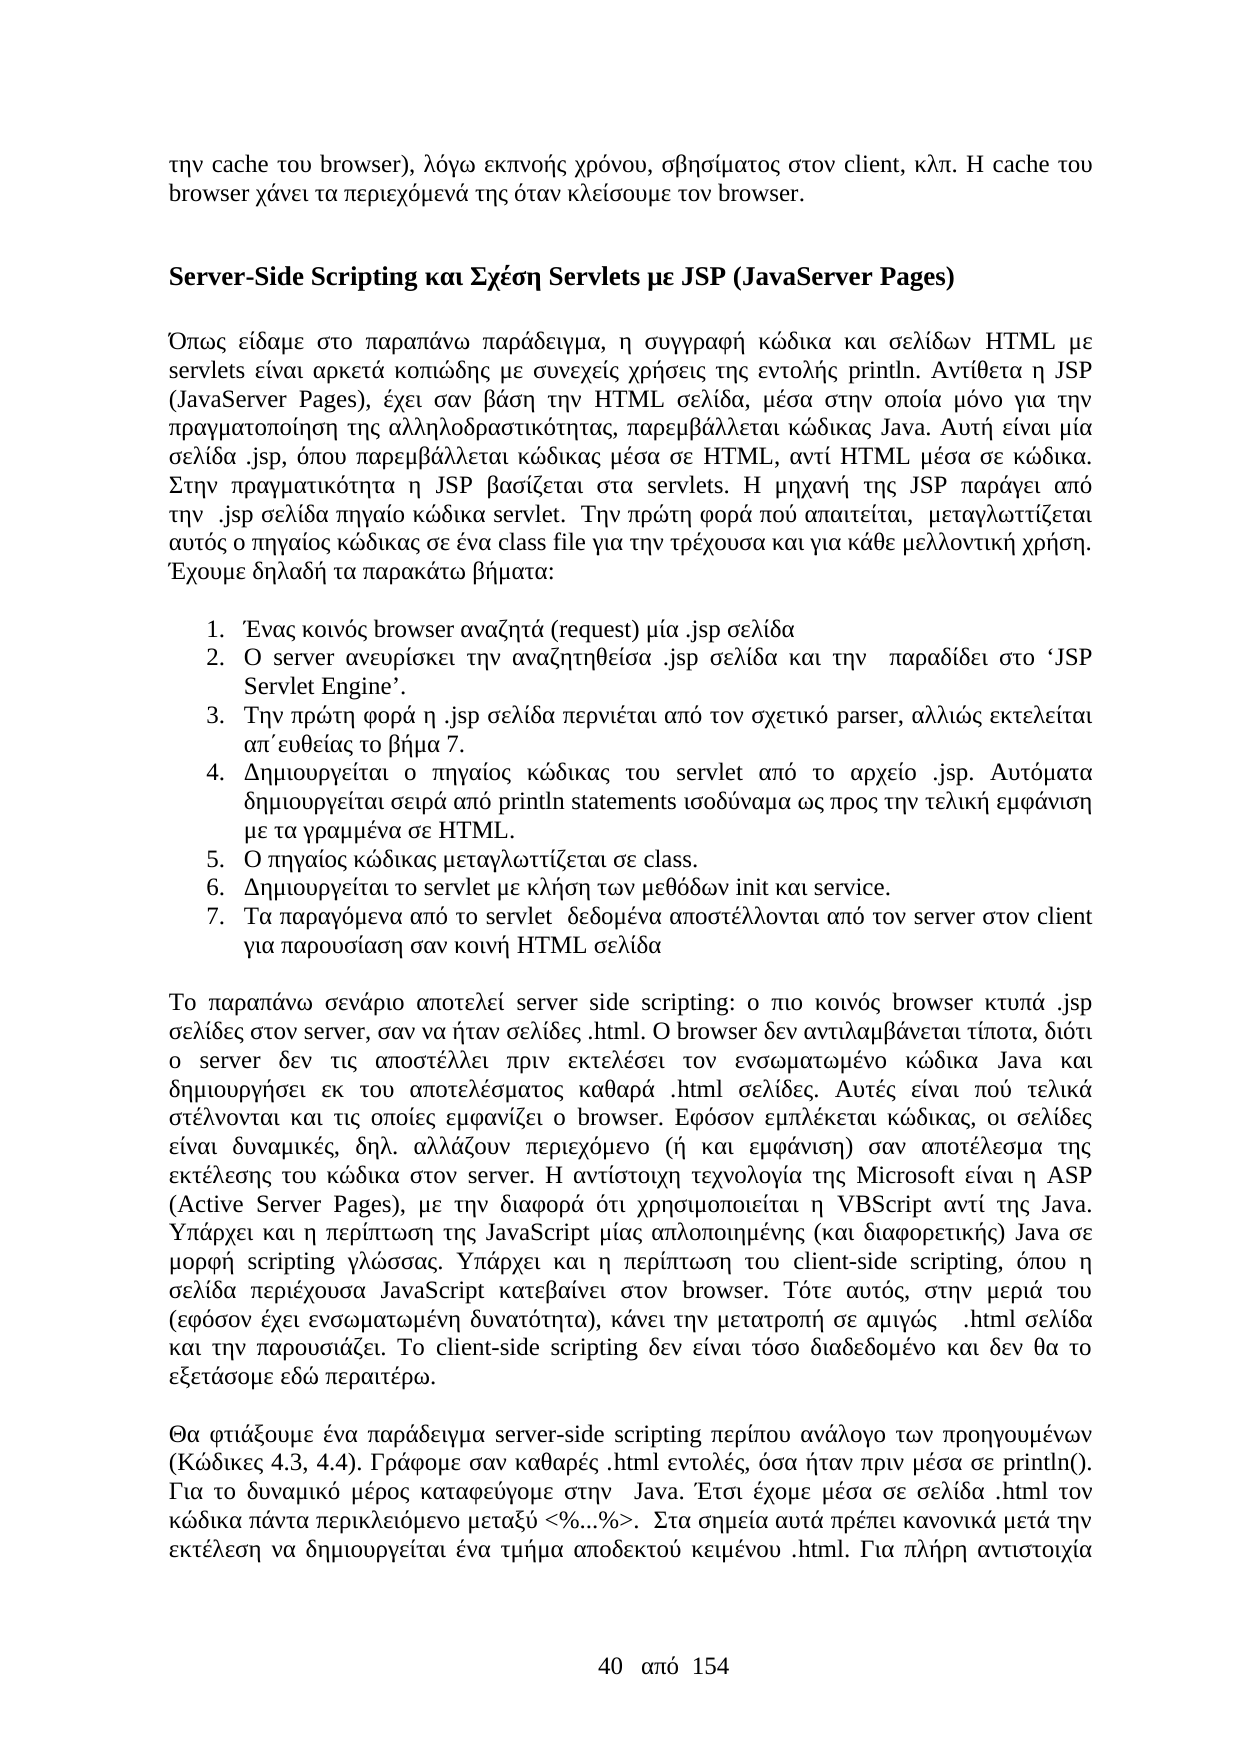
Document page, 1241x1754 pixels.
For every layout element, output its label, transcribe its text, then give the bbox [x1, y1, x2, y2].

text Όπως είδαμε στο παραπάνω παράδειγμα, η συγγραφή κώδικα και σελίδων HTML με servlets είναι αρκετά κοπιώδης με συνεχείς χρήσεις της εντολής println. Αντίθετα η JSP (JavaServer Pages), έχει σαν βάση την HTML σελίδα, μέσα στην οποία μόνο για την πραγματοποίηση της αλληλοδραστικότητας, παρεμβάλλεται κώδικας Java. Αυτή είναι μία σελίδα .jsp, όπου παρεμβάλλεται κώδικας μέσα σε HTML, αντί HTML μέσα σε κώδικα. Στην πραγματικότητα η JSP βασίζεται στα servlets. Η μηχανή της JSP παράγει από την .jsp σελίδα πηγαίο κώδικα servlet. Την πρώτη φορά πού απαιτείται, μεταγλωττίζεται αυτός ο πηγαίος κώδικας σε ένα class file για την τρέχουσα και για κάθε μελλοντική χρήση. Έχουμε δηλαδή τα παρακάτω βήματα: [169, 326, 1092, 585]
list Δημιουργείται το servlet με κλήση των μεθόδων init και service. [206, 872, 1092, 901]
list Ο πηγαίος κώδικας μεταγλωττίζεται σε class. [206, 844, 1092, 872]
list Τα παραγόμενα από το servlet δεδομένα αποστέλλονται από τον server στον client για παρουσίαση σαν κοινή HTML σελίδα [206, 901, 1092, 959]
list Δημιουργείται ο πηγαίος κώδικας του servlet από το αρχείο .jsp. Αυτόματα δημιουργείται σειρά από println statements ισοδύναμα ως προς την τελική εμφάνιση με τα γραμμένα σε HTML. [206, 757, 1092, 844]
list Ένας κοινός browser αναζητά (request) μία .jsp σελίδα [206, 614, 1092, 642]
text To παραπάνω σενάριο αποτελεί server side scripting: ο πιο κοινός browser κτυπά .jsp σελίδες στον server, σαν να ήταν σελίδες .html. Ο browser δεν αντιλαμβάνεται τίποτα, διότι ο server δεν τις αποστέλλει πριν εκτελέσει τον ενσωματωμένο κώδικα Java και δημιουργήσει εκ του αποτελέσματος καθαρά .html σελίδες. Αυτές είναι πού τελικά στέλνονται και τις οποίες εμφανίζει ο browser. Εφόσον εμπλέκεται κώδικας, οι σελίδες είναι δυναμικές, δηλ. αλλάζουν περιεχόμενο (ή και εμφάνιση) σαν αποτέλεσμα της εκτέλεσης του κώδικα στον server. Η αντίστοιχη τεχνολογία της Microsoft είναι η ASP (Active Server Pages), με την διαφορά ότι χρησιμοποιείται η VBScript αντί της Java. Υπάρχει και η περίπτωση της JavaScript μίας απλοποιημένης (και διαφορετικής) Java σε μορφή scripting γλώσσας. Υπάρχει και η περίπτωση του client-side scripting, όπου η σελίδα περιέχουσα JavaScript κατεβαίνει στον browser. Τότε αυτός, στην μεριά του (εφόσον έχει ενσωματωμένη δυνατότητα), κάνει την μετατροπή σε αμιγώς .html σελίδα και την παρουσιάζει. Το client-side scripting δεν είναι τόσο διαδεδομένο και δεν θα το εξετάσομε εδώ περαιτέρω. [169, 987, 1092, 1390]
list Την πρώτη φορά η .jsp σελίδα περνιέται από τον σχετικό parser, αλλιώς εκτελείται απ΄ευθείας το βήμα 7. [206, 700, 1092, 757]
text Θα φτιάξουμε ένα παράδειγμα server-side scripting περίπου ανάλογο των προηγουμένων (Κώδικες 4.3, 4.4). Γράφομε σαν καθαρές .html εντολές, όσα ήταν πριν μέσα σε println(). Για το δυναμικό μέρος καταφεύγομε στην Java. Έτσι έχομε μέσα σε σελίδα .html τον κώδικα πάντα περικλειόμενο μεταξύ <%...%>. Στα σημεία αυτά πρέπει κανονικά μετά την εκτέλεση να δημιουργείται ένα τμήμα αποδεκτού κειμένου .html. Για πλήρη αντιστοιχία [169, 1419, 1092, 1562]
subtitle Server-Side Scripting και Σχέση Servlets με JSP (JavaServer Pages) [169, 260, 1092, 291]
text την cache του browser), λόγω εκπνοής χρόνου, σβησίματος στον client, κλπ. Η cache του browser χάνει τα περιεχόμενά της όταν κλείσουμε τον browser. [169, 149, 1092, 206]
list Ο server ανευρίσκει την αναζητηθείσα .jsp σελίδα και την παραδίδει στο ‘JSP Servlet Engine’. [206, 642, 1092, 700]
